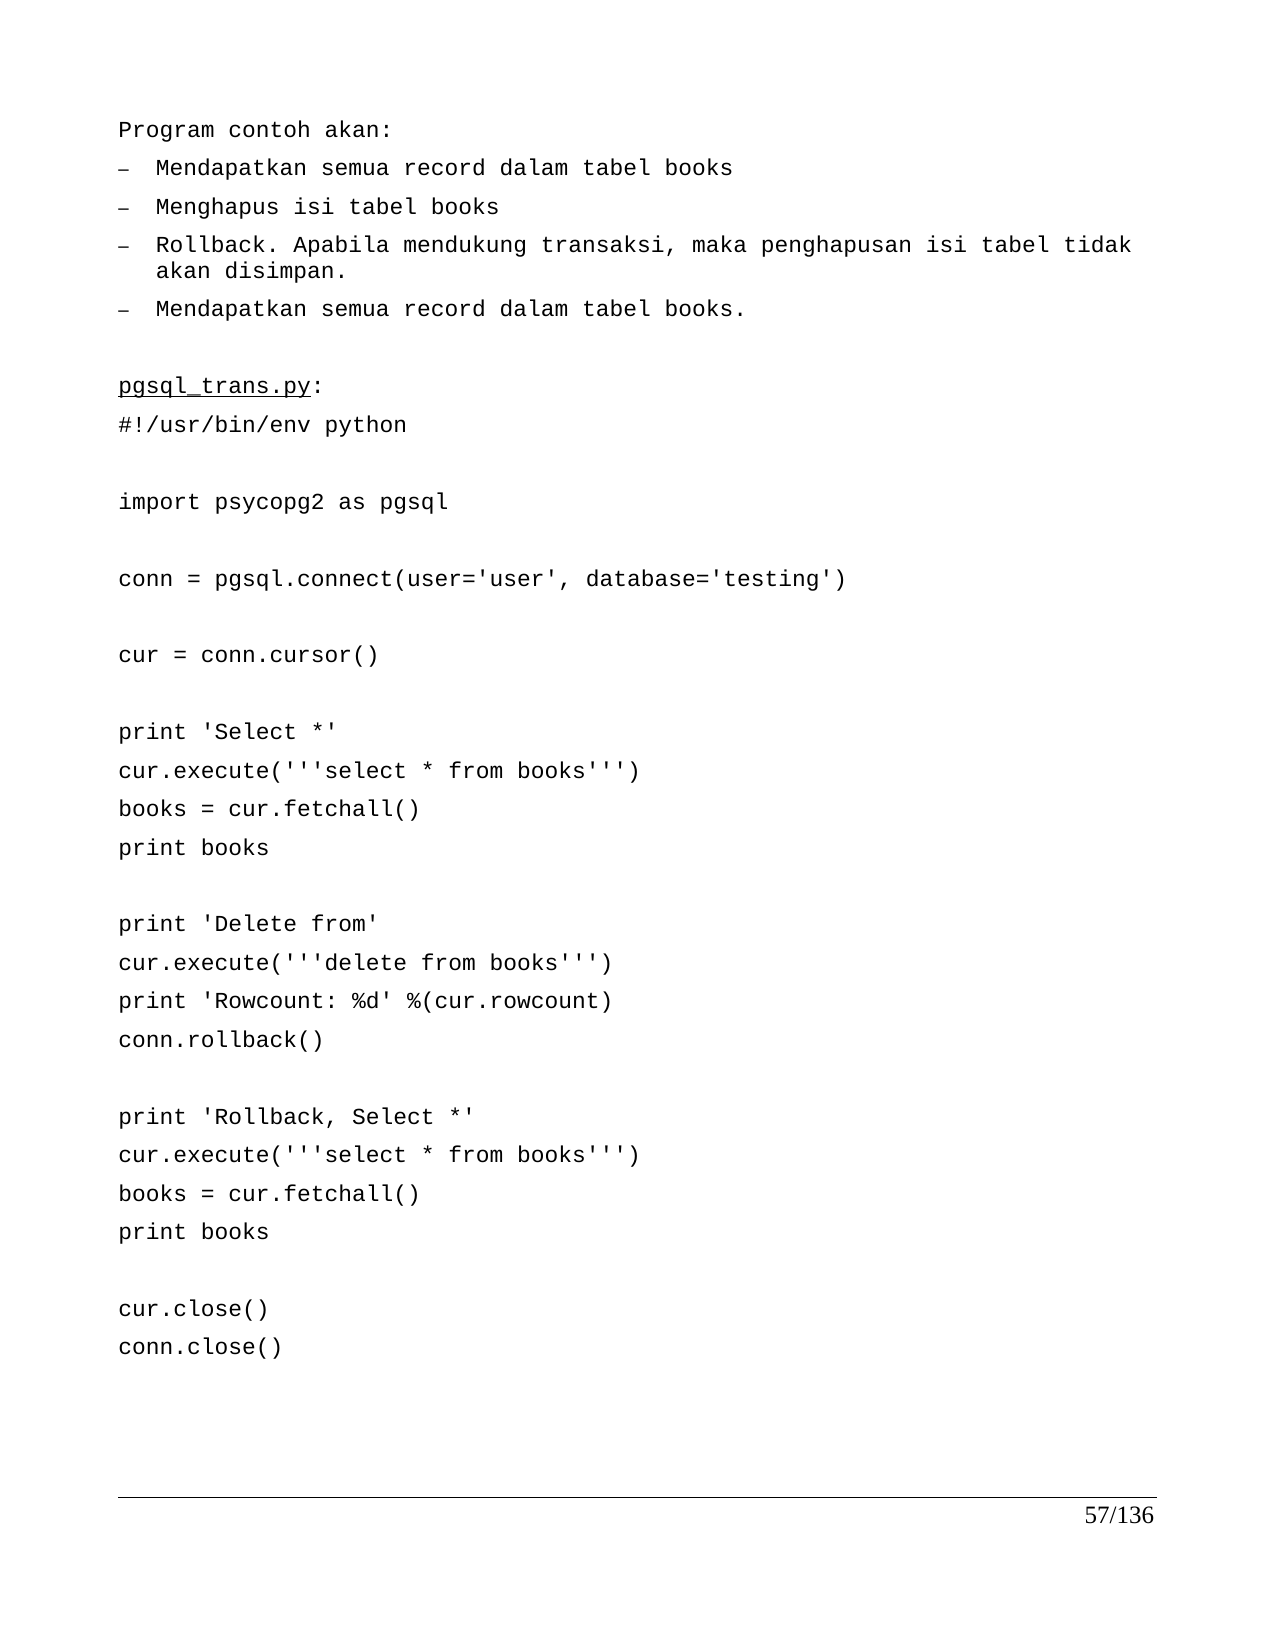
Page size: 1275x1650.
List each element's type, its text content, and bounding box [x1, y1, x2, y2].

list Mendapatkan semua record dalam tabel books. [118, 298, 1157, 324]
text cur.close() [118, 1297, 1157, 1323]
text cur.execute('''delete from books''') [118, 951, 1157, 977]
text #!/usr/bin/env python [118, 413, 1157, 439]
text books = cur.fetchall() [118, 797, 1157, 823]
text print 'Rollback, Select *' [118, 1105, 1157, 1131]
text cur.execute('''select * from books''') [118, 1143, 1157, 1169]
text print 'Select *' [118, 721, 1157, 747]
text Program contoh akan: [118, 118, 1157, 144]
text pgsql_trans.py: [118, 375, 1157, 401]
text cur.execute('''select * from books''') [118, 759, 1157, 785]
text cur = conn.cursor() [118, 644, 1157, 670]
list Mendapatkan semua record dalam tabel books [118, 157, 1157, 182]
list Rollback. Apabila mendukung transaksi, maka penghapusan isi tabel tidak akan disimpan. [118, 233, 1157, 285]
text print books [118, 1220, 1157, 1246]
text conn.rollback() [118, 1028, 1157, 1054]
text print 'Rowcount: %d' %(cur.rowcount) [118, 990, 1157, 1016]
text import psycopg2 as pgsql [118, 490, 1157, 516]
text books = cur.fetchall() [118, 1182, 1157, 1208]
text conn.close() [118, 1336, 1157, 1362]
text print books [118, 836, 1157, 862]
text conn = pgsql.connect(user='user', database='testing') [118, 567, 1157, 593]
text print 'Delete from' [118, 913, 1157, 939]
list Menghapus isi tabel books [118, 195, 1157, 221]
